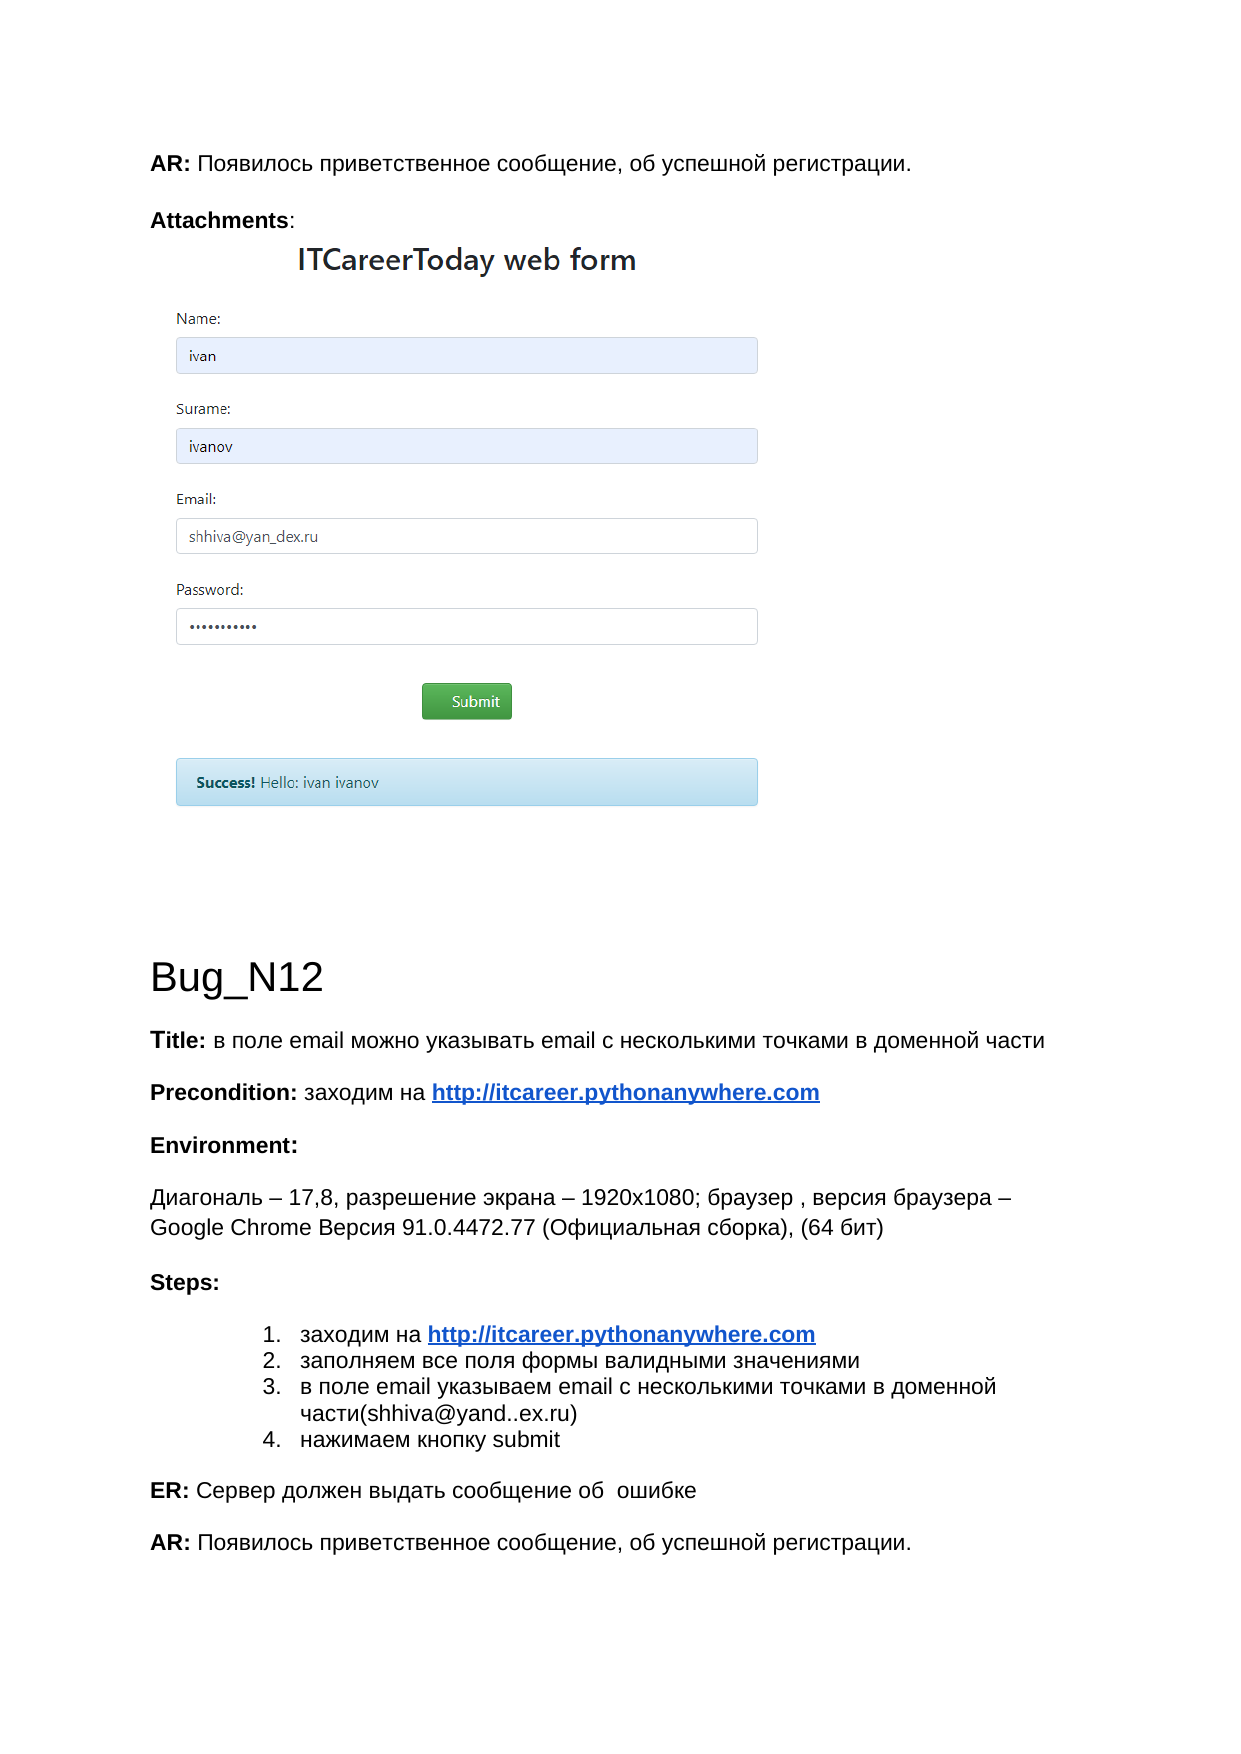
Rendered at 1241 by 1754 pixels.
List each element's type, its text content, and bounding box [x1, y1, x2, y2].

text Title: в поле email можно указывать email с несколькими точками в доменной части [150, 1025, 1090, 1054]
picture [150, 236, 773, 816]
subtitle Bug_N12 [150, 952, 1090, 1000]
text ER: Сервер должен выдать сообщение об ошибке [150, 1477, 1090, 1504]
text Environment: [150, 1130, 1090, 1159]
list нажимаем кнопку submit [262, 1426, 1090, 1452]
text Attachments: [150, 207, 1090, 233]
text AR: Появилось приветственное сообщение, об успешной регистрации. [150, 150, 1090, 176]
text Steps: [150, 1269, 1090, 1296]
list заходим на http://itcareer.pythonanywhere.com [262, 1321, 1090, 1347]
list в поле email указываем email с несколькими точками в доменной части(shhiva@yand..ex.ru) [262, 1373, 1090, 1426]
text AR: Появилось приветственное сообщение, об успешной регистрации. [150, 1529, 1090, 1555]
text Precondition: заходим на http://itcareer.pythonanywhere.com [150, 1079, 1090, 1105]
text Диагональ – 17,8, разрешение экрана – 1920x1080; браузер , версия браузера – Google Chrome Версия 91.0.4472.77 (Официальная сборка), (64 бит) [150, 1184, 1090, 1240]
list заполняем все поля формы валидными значениями [262, 1347, 1090, 1373]
